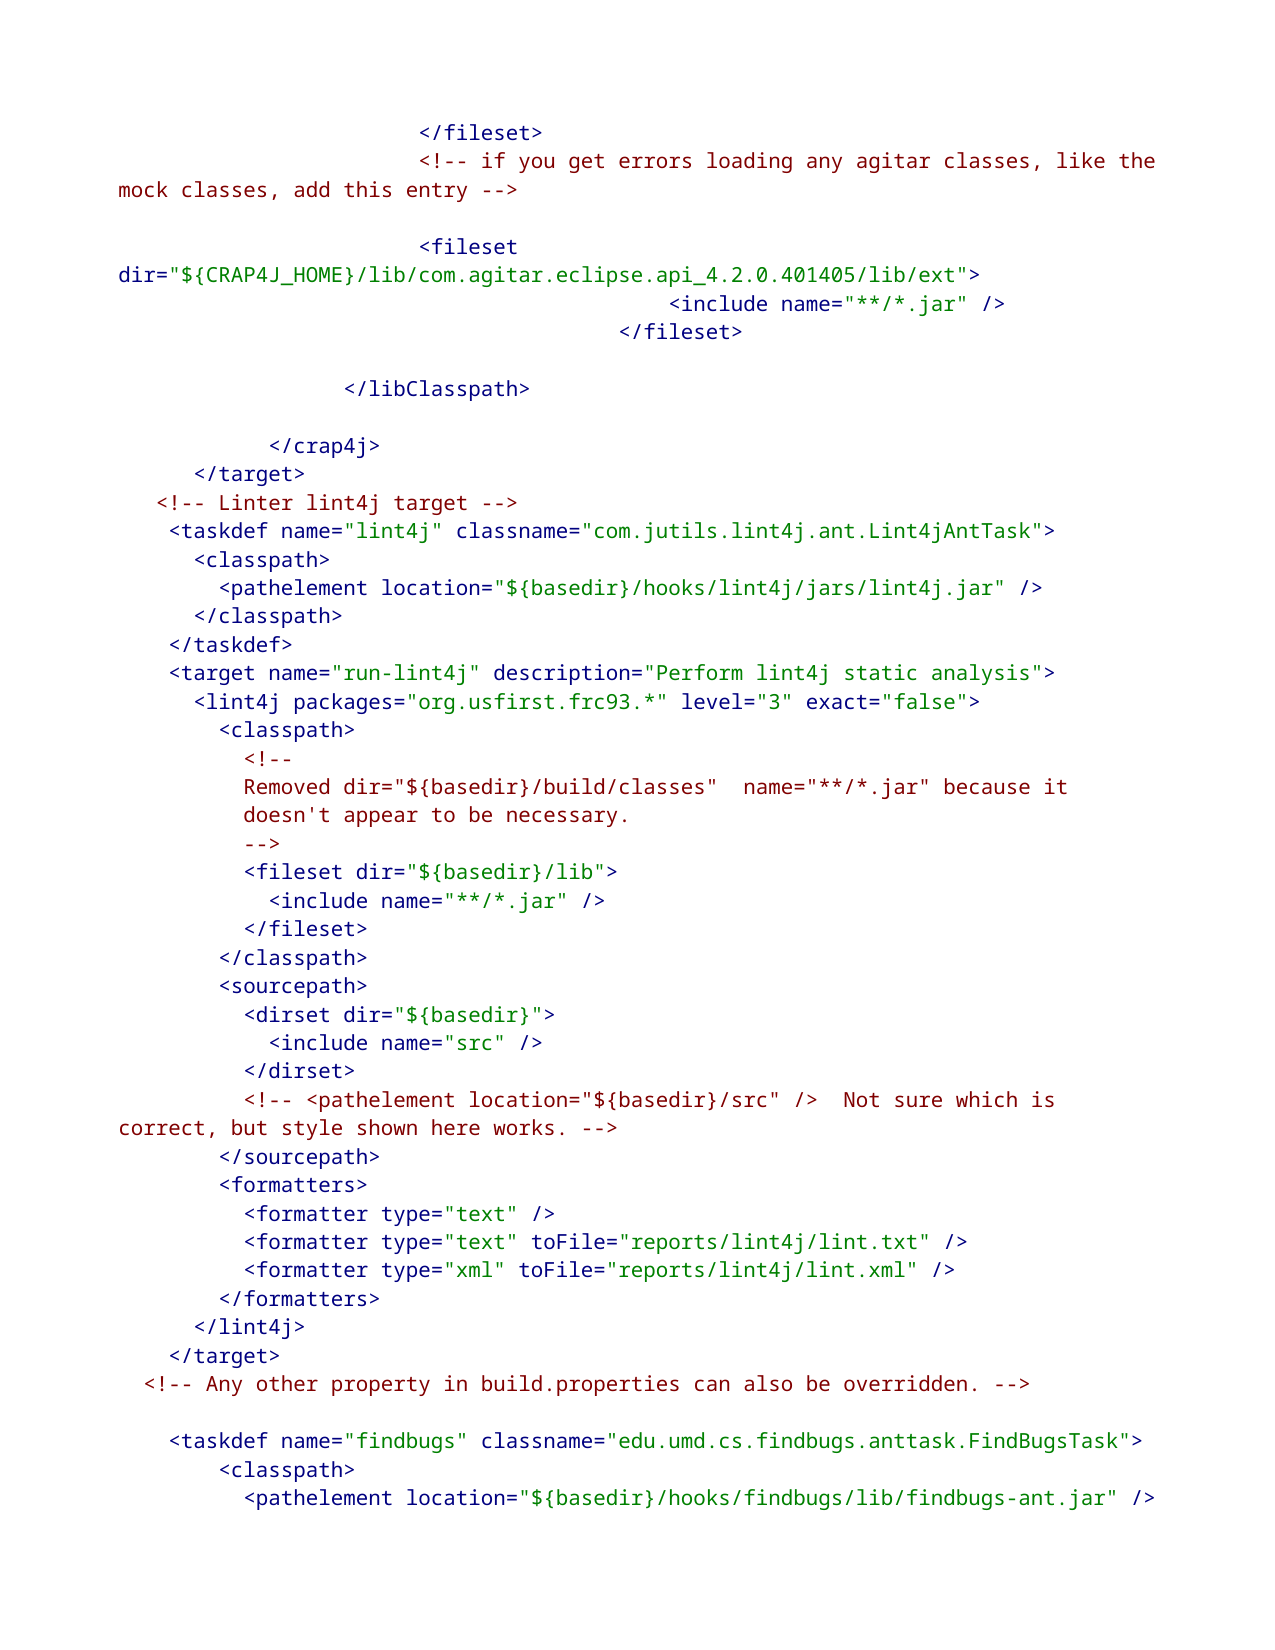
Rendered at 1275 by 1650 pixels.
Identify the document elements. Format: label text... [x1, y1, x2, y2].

text <fileset dir="${CRAP4J_HOME}/lib/com.agitar.eclipse.api_4.2.0.401405/lib/ext"> [118, 232, 1157, 289]
text <include name="**/*.jar" /> [118, 886, 1157, 914]
text <pathelement location="${basedir}/hooks/lint4j/jars/lint4j.jar" /> [118, 573, 1157, 602]
text <!-- [118, 744, 1157, 772]
text <classpath> [118, 715, 1157, 744]
text <target name="run-lint4j" description="Perform lint4j static analysis"> [118, 658, 1157, 687]
text </target> [118, 459, 1157, 488]
text <dirset dir="${basedir}"> [118, 1000, 1157, 1028]
text <!-- Any other property in build.properties can also be overridden. --> [118, 1369, 1157, 1398]
text </formatters> [118, 1284, 1157, 1312]
text <taskdef name="findbugs" classname="edu.umd.cs.findbugs.anttask.FindBugsTask"> [118, 1426, 1157, 1455]
text </fileset> [118, 118, 1157, 147]
text <formatter type="text" /> [118, 1199, 1157, 1227]
text <!-- <pathelement location="${basedir}/src" /> Not sure which is correct, but style shown here works. --> [118, 1085, 1157, 1142]
text <lint4j packages="org.usfirst.frc93.*" level="3" exact="false"> [118, 687, 1157, 715]
text <!-- Linter lint4j target --> [118, 488, 1157, 516]
text <formatter type="xml" toFile="reports/lint4j/lint.xml" /> [118, 1256, 1157, 1284]
text doesn't appear to be necessary. [118, 801, 1157, 829]
text <pathelement location="${basedir}/hooks/findbugs/lib/findbugs-ant.jar" /> [118, 1483, 1157, 1512]
text <sourcepath> [118, 971, 1157, 1000]
text <formatter type="text" toFile="reports/lint4j/lint.txt" /> [118, 1227, 1157, 1256]
text <!-- if you get errors loading any agitar classes, like the mock classes, add this entry --> [118, 147, 1157, 203]
text </lint4j> [118, 1312, 1157, 1341]
text <taskdef name="lint4j" classname="com.jutils.lint4j.ant.Lint4jAntTask"> [118, 516, 1157, 545]
text <formatters> [118, 1170, 1157, 1199]
text --> [118, 829, 1157, 857]
text </taskdef> [118, 630, 1157, 658]
text <fileset dir="${basedir}/lib"> [118, 857, 1157, 886]
text </classpath> [118, 943, 1157, 971]
text <classpath> [118, 1455, 1157, 1483]
text </dirset> [118, 1057, 1157, 1085]
text </target> [118, 1341, 1157, 1369]
text </libClasspath> [118, 374, 1157, 402]
text <include name="**/*.jar" /> [118, 289, 1157, 317]
text <classpath> [118, 545, 1157, 573]
text Removed dir="${basedir}/build/classes" name="**/*.jar" because it [118, 772, 1157, 801]
text </fileset> [118, 317, 1157, 346]
text </fileset> [118, 914, 1157, 943]
text </sourcepath> [118, 1142, 1157, 1170]
text </classpath> [118, 602, 1157, 630]
text </crap4j> [118, 431, 1157, 459]
text <include name="src" /> [118, 1028, 1157, 1057]
